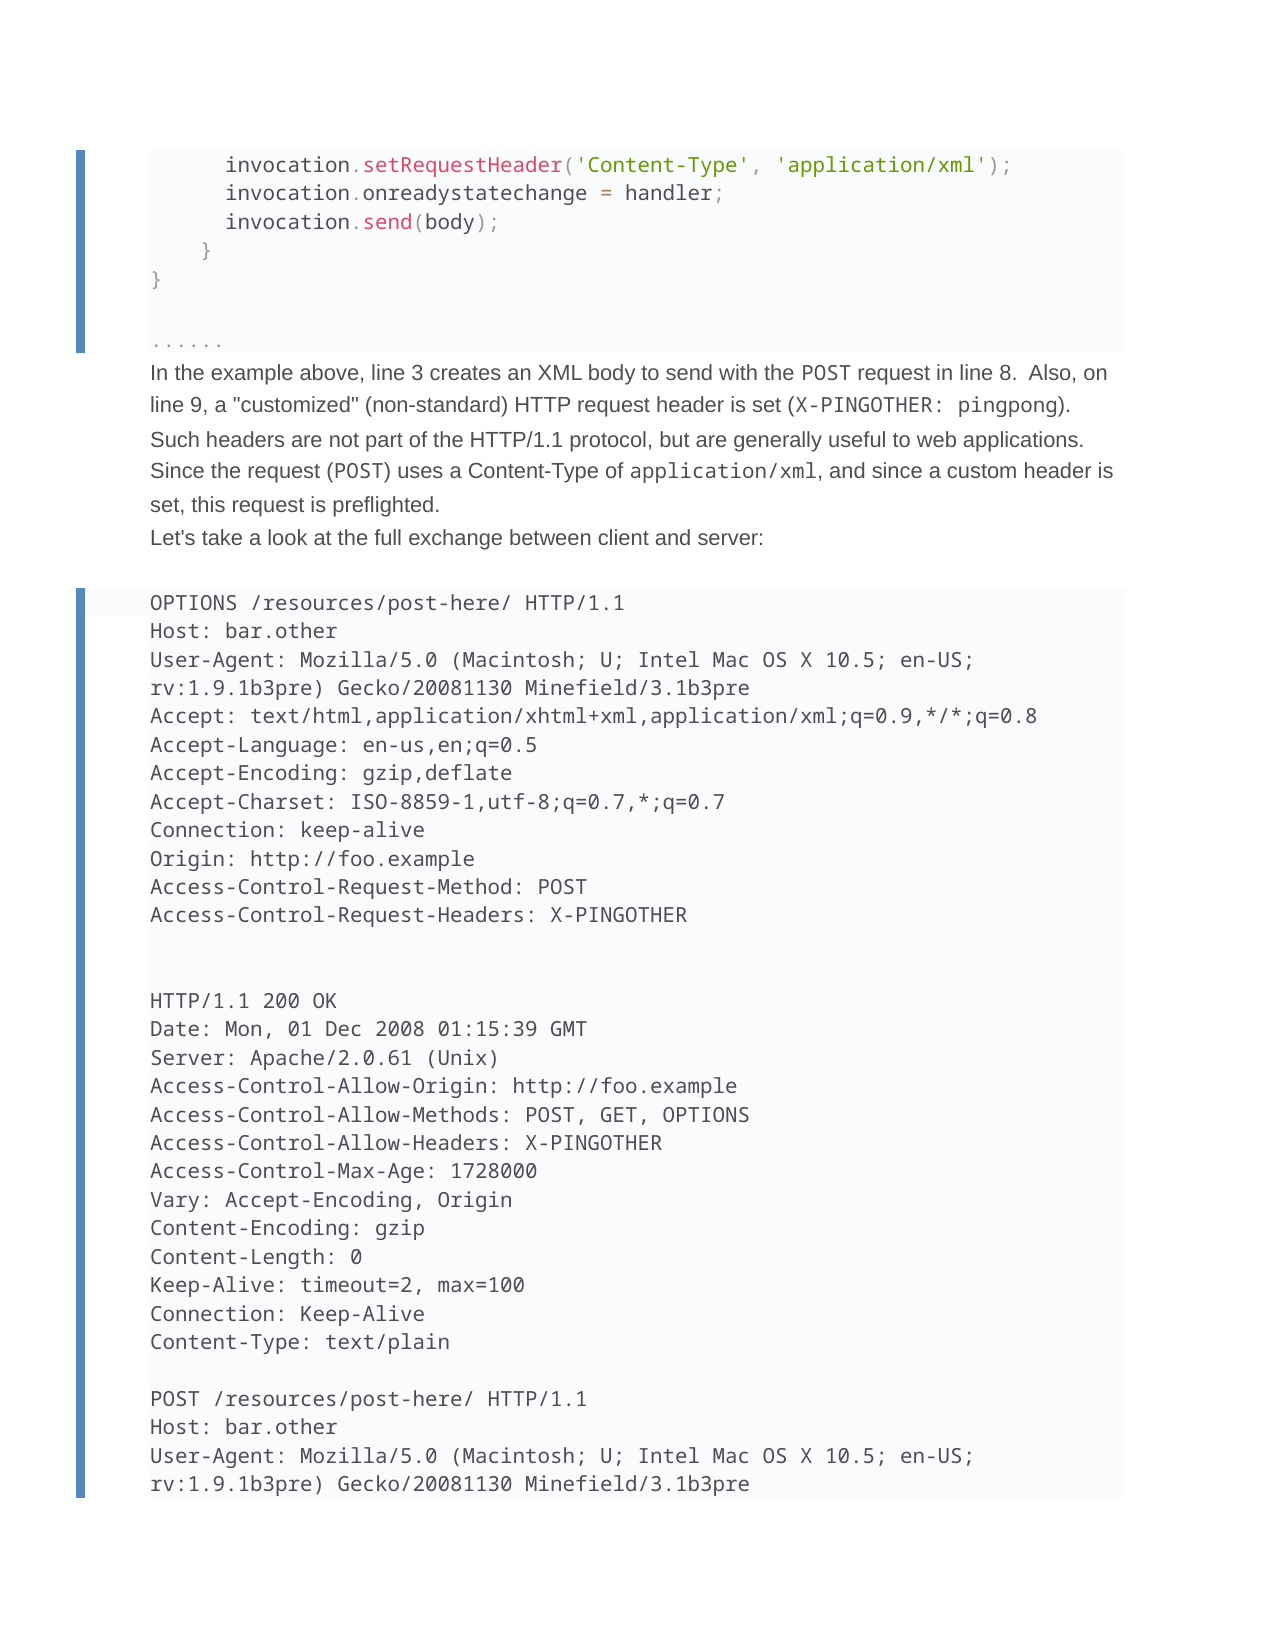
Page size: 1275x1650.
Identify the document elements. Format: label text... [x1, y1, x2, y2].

text OPTIONS /resources/post-here/ HTTP/1.1 [85, 588, 1125, 616]
text User-Agent: Mozilla/5.0 (Macintosh; U; Intel Mac OS X 10.5; en-US; rv:1.9.1b3pre) Gecko/20081130 Minefield/3.1b3pre [150, 1441, 1125, 1498]
text Accept-Language: en-us,en;q=0.5 [150, 730, 1125, 758]
text HTTP/1.1 200 OK [150, 986, 1125, 1014]
text Date: Mon, 01 Dec 2008 01:15:39 GMT [150, 1014, 1125, 1043]
text Origin: http://foo.example [150, 844, 1125, 872]
text Connection: keep-alive [150, 815, 1125, 844]
text User-Agent: Mozilla/5.0 (Macintosh; U; Intel Mac OS X 10.5; en-US; rv:1.9.1b3pre) Gecko/20081130 Minefield/3.1b3pre [150, 645, 1125, 702]
text POST /resources/post-here/ HTTP/1.1 [150, 1384, 1125, 1412]
text Accept-Charset: ISO-8859-1,utf-8;q=0.7,*;q=0.7 [150, 787, 1125, 815]
text } [150, 235, 1125, 264]
text Access-Control-Request-Method: POST [150, 872, 1125, 901]
text Vary: Accept-Encoding, Origin [150, 1185, 1125, 1213]
text Content-Encoding: gzip [150, 1213, 1125, 1242]
text Host: bar.other [150, 616, 1125, 645]
text } [150, 264, 1125, 292]
text Content-Length: 0 [150, 1242, 1125, 1270]
text Accept-Encoding: gzip,deflate [150, 758, 1125, 787]
text Access-Control-Allow-Headers: X-PINGOTHER [150, 1128, 1125, 1157]
text In the example above, line 3 creates an XML body to send with the POST request in line 8. Also, on line 9, a "customized" (non-standard) HTTP request header is set (X-PINGOTHER: pingpong). Such headers are not part of the HTTP/1.1 protocol, but are generally useful to web applications. Since the request (POST) uses a Content-Type of application/xml, and since a custom header is set, this request is preflighted. [150, 353, 1125, 517]
text Host: bar.other [150, 1412, 1125, 1441]
text Server: Apache/2.0.61 (Unix) [150, 1043, 1125, 1071]
text Access-Control-Allow-Origin: http://foo.example [150, 1071, 1125, 1100]
text Accept: text/html,application/xhtml+xml,application/xml;q=0.9,*/*;q=0.8 [150, 702, 1125, 730]
text invocation.onreadystatechange = handler; [150, 178, 1125, 207]
text Access-Control-Request-Headers: X-PINGOTHER [150, 901, 1125, 929]
text invocation.setRequestHeader('Content-Type', 'application/xml'); [150, 150, 1125, 178]
text Access-Control-Allow-Methods: POST, GET, OPTIONS [150, 1100, 1125, 1128]
text Keep-Alive: timeout=2, max=100 [150, 1270, 1125, 1299]
text Connection: Keep-Alive [150, 1299, 1125, 1327]
text Let's take a look at the full exchange between client and server: [150, 517, 1125, 550]
text invocation.send(body); [150, 207, 1125, 235]
text Access-Control-Max-Age: 1728000 [150, 1157, 1125, 1185]
text Content-Type: text/plain [150, 1327, 1125, 1356]
text ...... [150, 321, 1125, 353]
